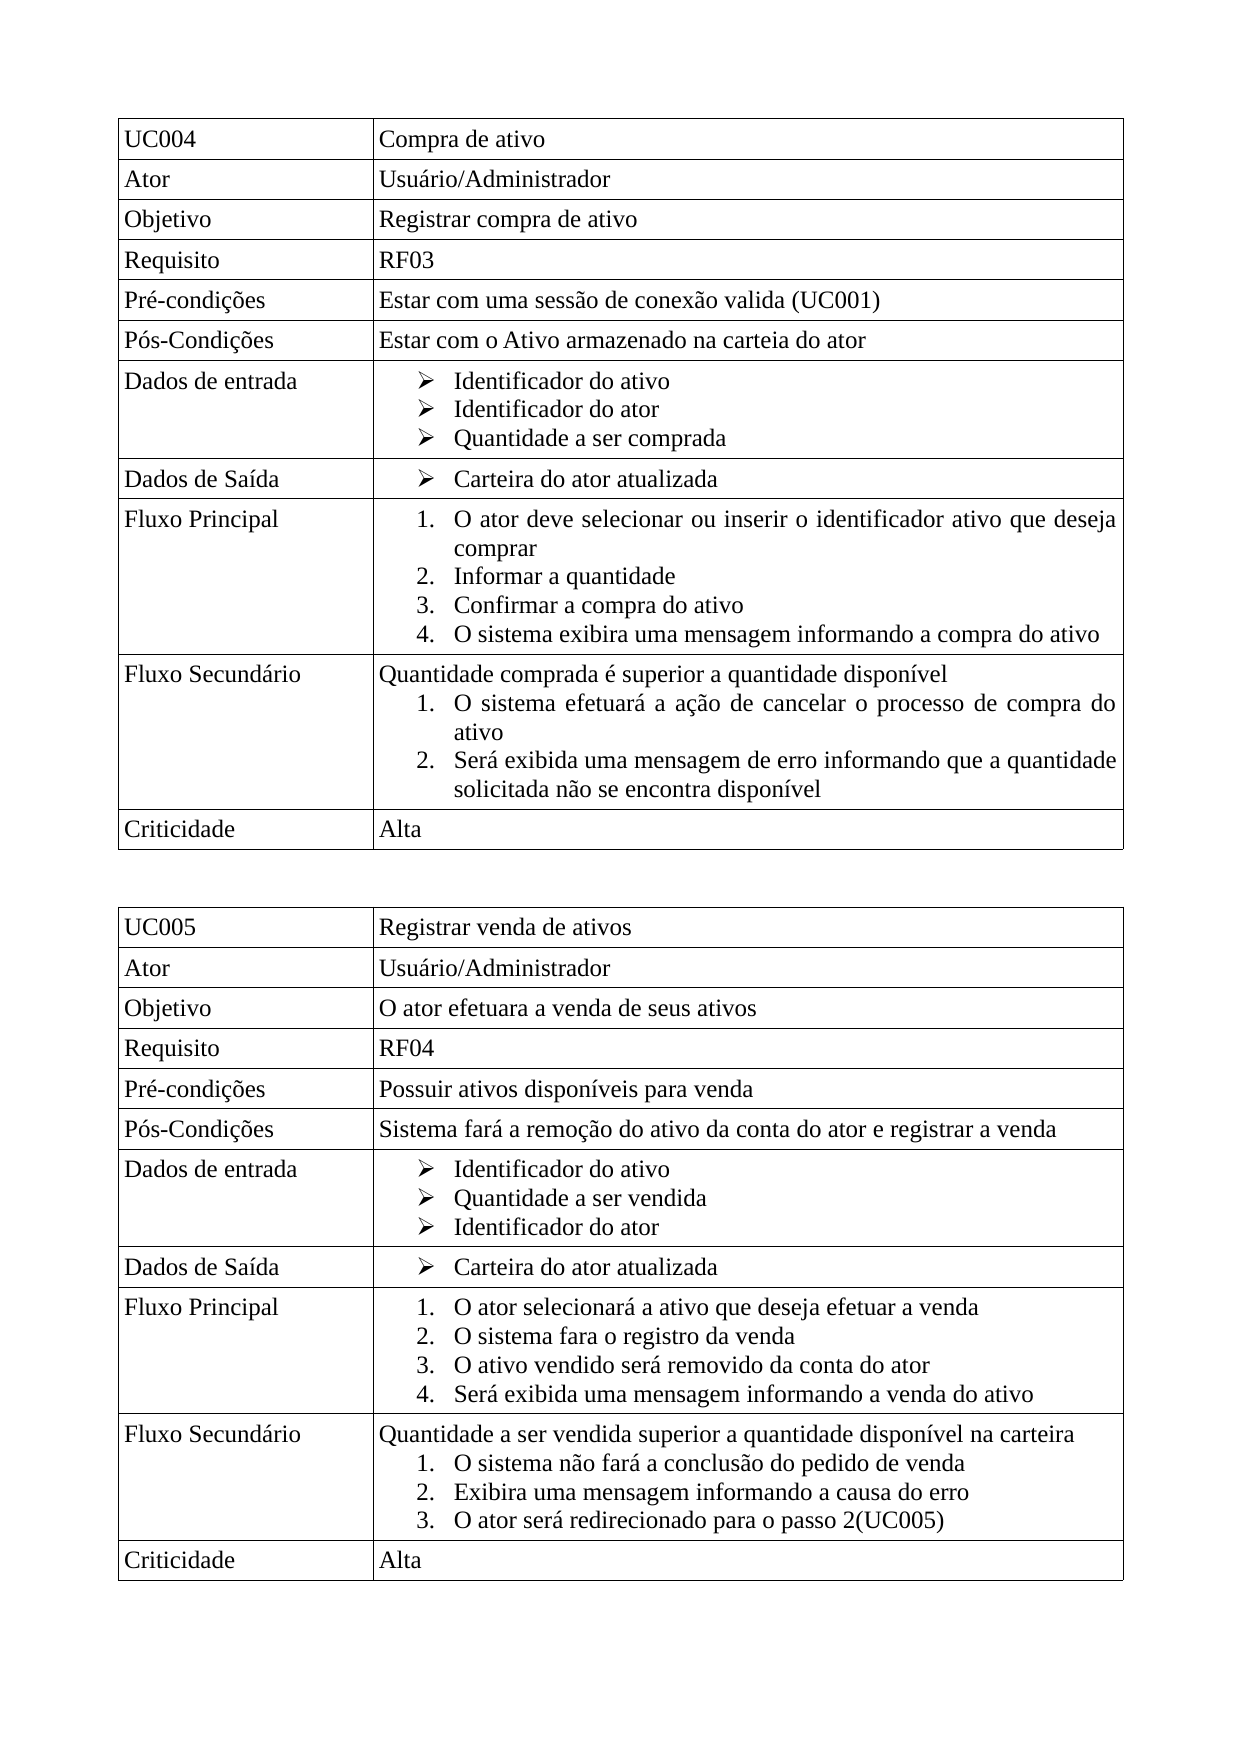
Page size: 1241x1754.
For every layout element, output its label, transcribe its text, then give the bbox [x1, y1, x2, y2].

table_cell Pós-Condições [119, 321, 373, 360]
table_header Compra de ativo [374, 119, 1123, 158]
table_cell Ator [119, 948, 373, 987]
table_cell Fluxo Secundário [119, 655, 373, 809]
table_cell O ator efetuara a venda de seus ativos [374, 988, 1123, 1028]
table_cell Criticidade [119, 1541, 373, 1580]
table_cell Estar com o Ativo armazenado na carteia do ator [374, 321, 1123, 360]
table_cell Quantidade comprada é superior a quantidade disponível O sistema efetuará a ação de cancelar o processo de compra do ativo Será exibida uma mensagem de erro informando que a quantidade solicitada não se encontra disponível [374, 655, 1123, 809]
table_cell Dados de entrada [119, 1150, 373, 1246]
table_cell Objetivo [119, 200, 373, 239]
table_cell Registrar compra de ativo [374, 200, 1123, 239]
table_cell Sistema fará a remoção do ativo da conta do ator e registrar a venda [374, 1109, 1123, 1148]
table_cell Identificador do ativo Identificador do ator Quantidade a ser comprada [374, 361, 1123, 458]
table_cell Dados de Saída [119, 1247, 373, 1287]
table_cell Usuário/Administrador [374, 948, 1123, 987]
table_cell Carteira do ator atualizada [374, 1247, 1123, 1287]
table_cell Dados de entrada [119, 361, 373, 458]
table_cell Alta [374, 1541, 1123, 1580]
table_cell Dados de Saída [119, 459, 373, 498]
table_cell Fluxo Secundário [119, 1414, 373, 1540]
table_cell Ator [119, 160, 373, 199]
table_cell Pré-condições [119, 1069, 373, 1108]
table_cell RF03 [374, 240, 1123, 279]
table_cell Pós-Condições [119, 1109, 373, 1148]
table_cell Pré-condições [119, 280, 373, 320]
table_cell Estar com uma sessão de conexão valida (UC001) [374, 280, 1123, 320]
table_cell Requisito [119, 240, 373, 279]
table_cell Fluxo Principal [119, 1288, 373, 1413]
table_header UC005 [119, 908, 373, 947]
table_cell Usuário/Administrador [374, 160, 1123, 199]
table_cell Quantidade a ser vendida superior a quantidade disponível na carteira O sistema não fará a conclusão do pedido de venda Exibira uma mensagem informando a causa do erro O ator será redirecionado para o passo 2(UC005) [374, 1414, 1123, 1540]
table_cell O ator selecionará a ativo que deseja efetuar a venda O sistema fara o registro da venda O ativo vendido será removido da conta do ator Será exibida uma mensagem informando a venda do ativo [374, 1288, 1123, 1413]
table_cell Fluxo Principal [119, 499, 373, 653]
table_cell RF04 [374, 1029, 1123, 1068]
table_cell Criticidade [119, 810, 373, 849]
table_cell Carteira do ator atualizada [374, 459, 1123, 498]
table_cell Identificador do ativo Quantidade a ser vendida Identificador do ator [374, 1150, 1123, 1246]
table_cell Alta [374, 810, 1123, 849]
table_header Registrar venda de ativos [374, 908, 1123, 947]
table_cell Objetivo [119, 988, 373, 1028]
table_cell Possuir ativos disponíveis para venda [374, 1069, 1123, 1108]
table_cell Requisito [119, 1029, 373, 1068]
table_header UC004 [119, 119, 373, 158]
table_cell O ator deve selecionar ou inserir o identificador ativo que deseja comprar Informar a quantidade Confirmar a compra do ativo O sistema exibira uma mensagem informando a compra do ativo [374, 499, 1123, 653]
